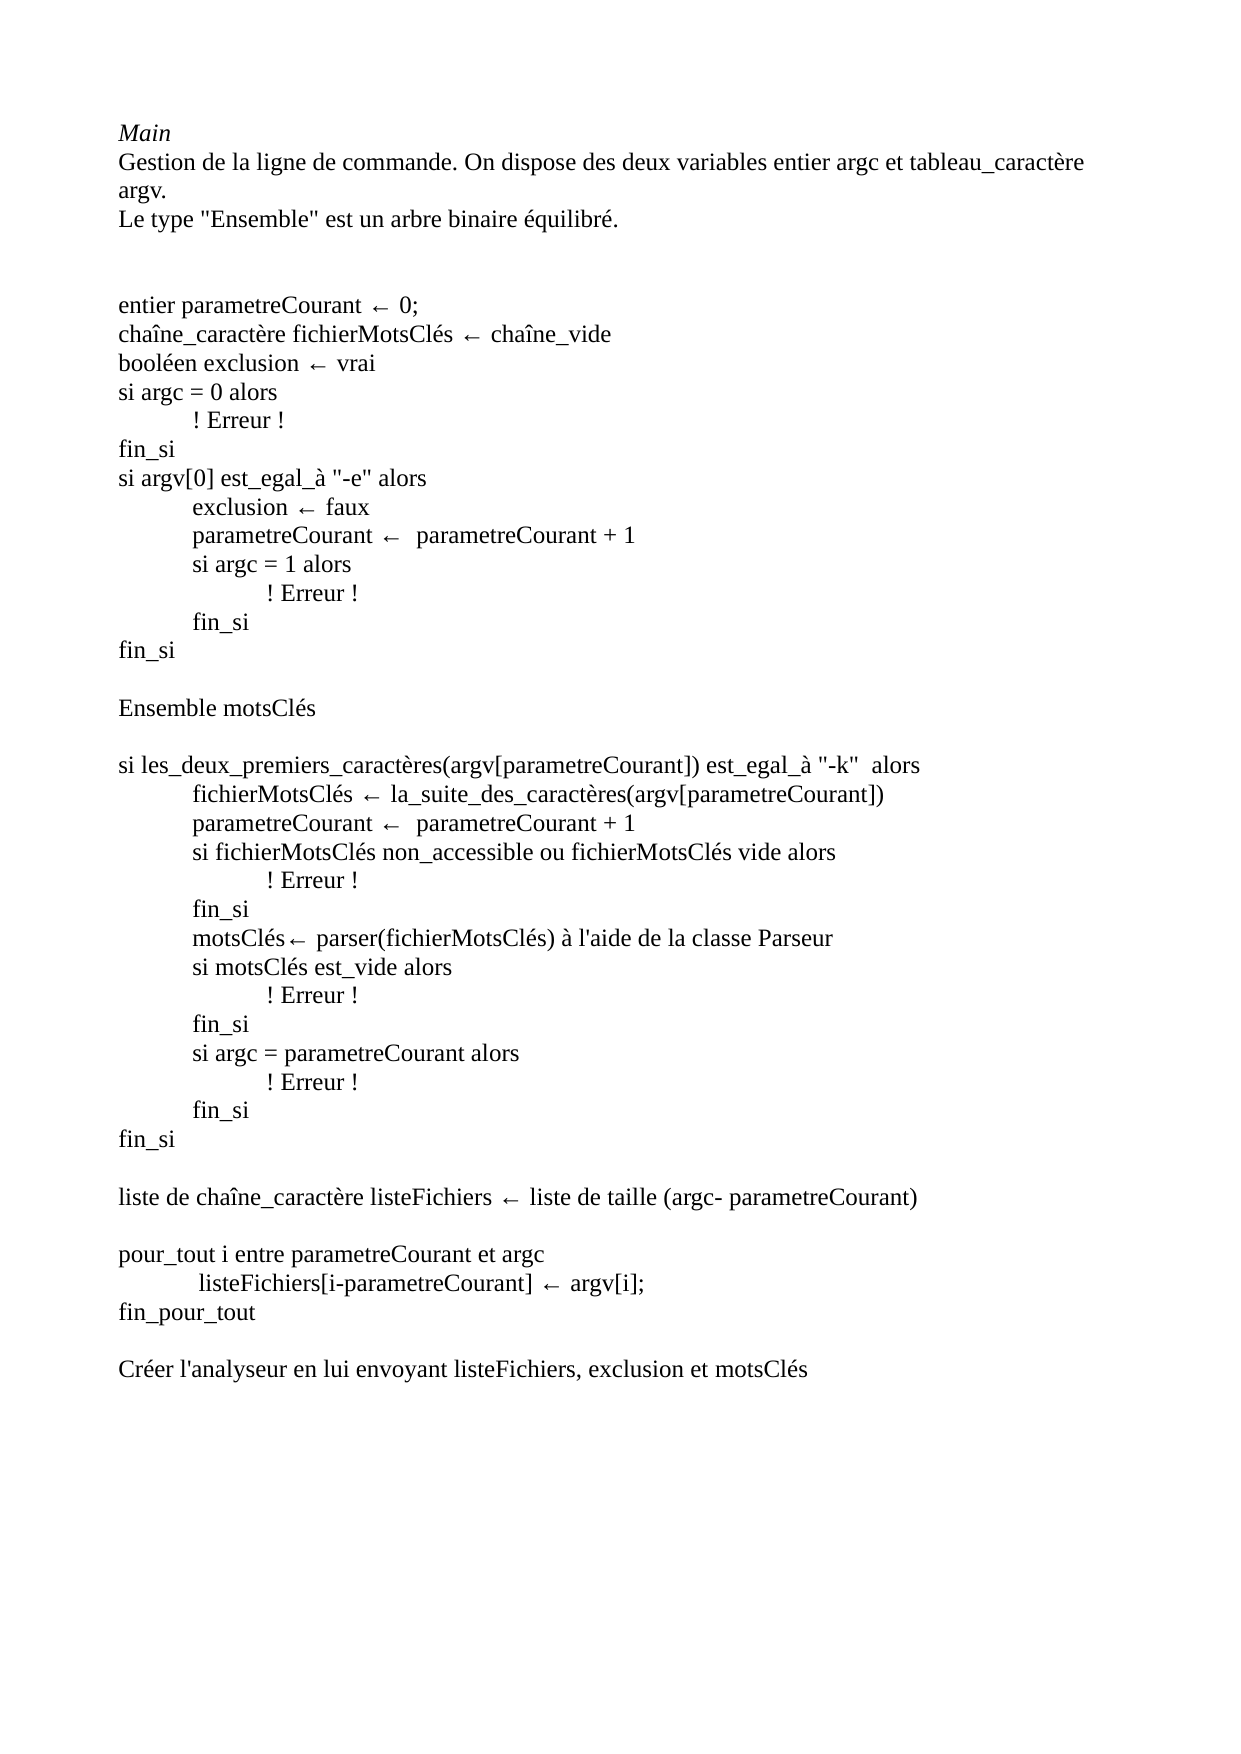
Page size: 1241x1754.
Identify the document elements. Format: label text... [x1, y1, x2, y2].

text Gestion de la ligne de commande. On dispose des deux variables entier argc et tableau_caractère argv. [118, 147, 1122, 204]
text fin_si [118, 1009, 1122, 1038]
text fin_si [118, 636, 1122, 664]
text si argc = 1 alors [118, 549, 1122, 578]
text motsClés← parser(fichierMotsClés) à l'aide de la classe Parseur [118, 923, 1122, 952]
text exclusion ← faux [118, 492, 1122, 521]
text si argc = parametreCourant alors [118, 1038, 1122, 1067]
text si motsClés est_vide alors [118, 952, 1122, 981]
text fin_si [118, 894, 1122, 923]
text Le type "Ensemble" est un arbre binaire équilibré. [118, 204, 1122, 233]
text fichierMotsClés ← la_suite_des_caractères(argv[parametreCourant]) [118, 779, 1122, 808]
text entier parametreCourant ← 0; [118, 291, 1122, 319]
text si les_deux_premiers_caractères(argv[parametreCourant]) est_egal_à "-k" alors [118, 751, 1122, 779]
text ! Erreur ! [118, 1067, 1122, 1096]
text chaîne_caractère fichierMotsClés ← chaîne_vide [118, 319, 1122, 348]
text ! Erreur ! [118, 866, 1122, 894]
text fin_si [118, 607, 1122, 636]
text Ensemble motsClés [118, 693, 1122, 722]
text si fichierMotsClés non_accessible ou fichierMotsClés vide alors [118, 837, 1122, 866]
text fin_si [118, 1096, 1122, 1124]
text si argv[0] est_egal_à "-e" alors [118, 463, 1122, 492]
text Créer l'analyseur en lui envoyant listeFichiers, exclusion et motsClés [118, 1354, 1122, 1383]
text ! Erreur ! [118, 406, 1122, 434]
text ! Erreur ! [118, 578, 1122, 607]
text listeFichiers[i-parametreCourant] ← argv[i]; [118, 1268, 1122, 1297]
text parametreCourant ← parametreCourant + 1 [118, 808, 1122, 837]
text booléen exclusion ← vrai [118, 348, 1122, 377]
text Main [118, 118, 1122, 147]
text pour_tout i entre parametreCourant et argc [118, 1239, 1122, 1268]
text parametreCourant ← parametreCourant + 1 [118, 521, 1122, 549]
text si argc = 0 alors [118, 377, 1122, 406]
text fin_si [118, 1124, 1122, 1153]
text fin_si [118, 434, 1122, 463]
text fin_pour_tout [118, 1297, 1122, 1326]
text liste de chaîne_caractère listeFichiers ← liste de taille (argc- parametreCourant) [118, 1182, 1122, 1211]
text ! Erreur ! [118, 981, 1122, 1009]
